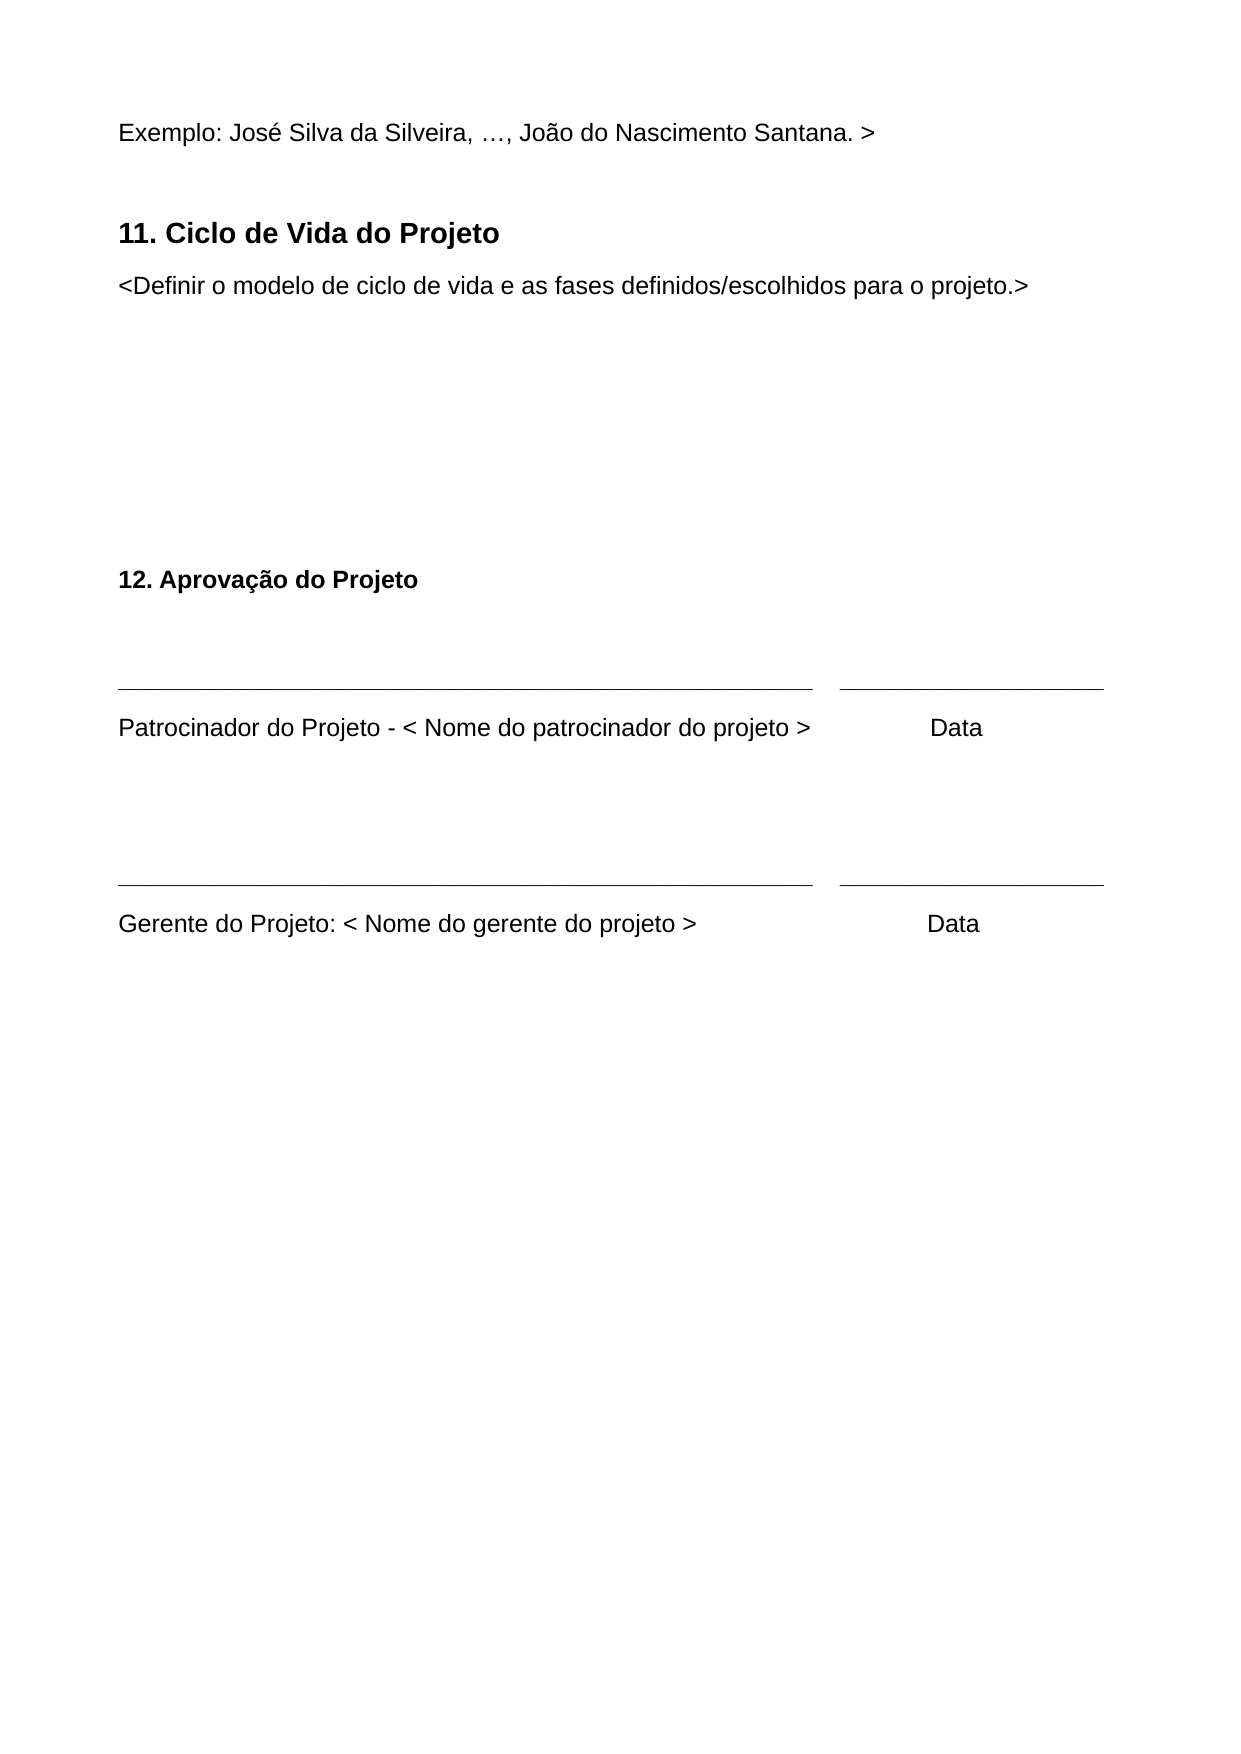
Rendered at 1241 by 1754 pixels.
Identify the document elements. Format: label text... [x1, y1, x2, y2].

text 11. Ciclo de Vida do Projeto [118, 216, 1122, 250]
text 12. Aprovação do Projeto [118, 565, 1122, 594]
text __________________________________________________ ___________________ [118, 860, 1122, 888]
text __________________________________________________ ___________________ [118, 663, 1122, 692]
text <Definir o modelo de ciclo de vida e as fases definidos/escolhidos para o projeto.> [118, 271, 1122, 300]
text Patrocinador do Projeto - < Nome do patrocinador do projeto > Data [118, 713, 1122, 741]
text Gerente do Projeto: < Nome do gerente do projeto > Data [118, 909, 1122, 938]
text Exemplo: José Silva da Silveira, …, João do Nascimento Santana. > [118, 118, 1122, 147]
